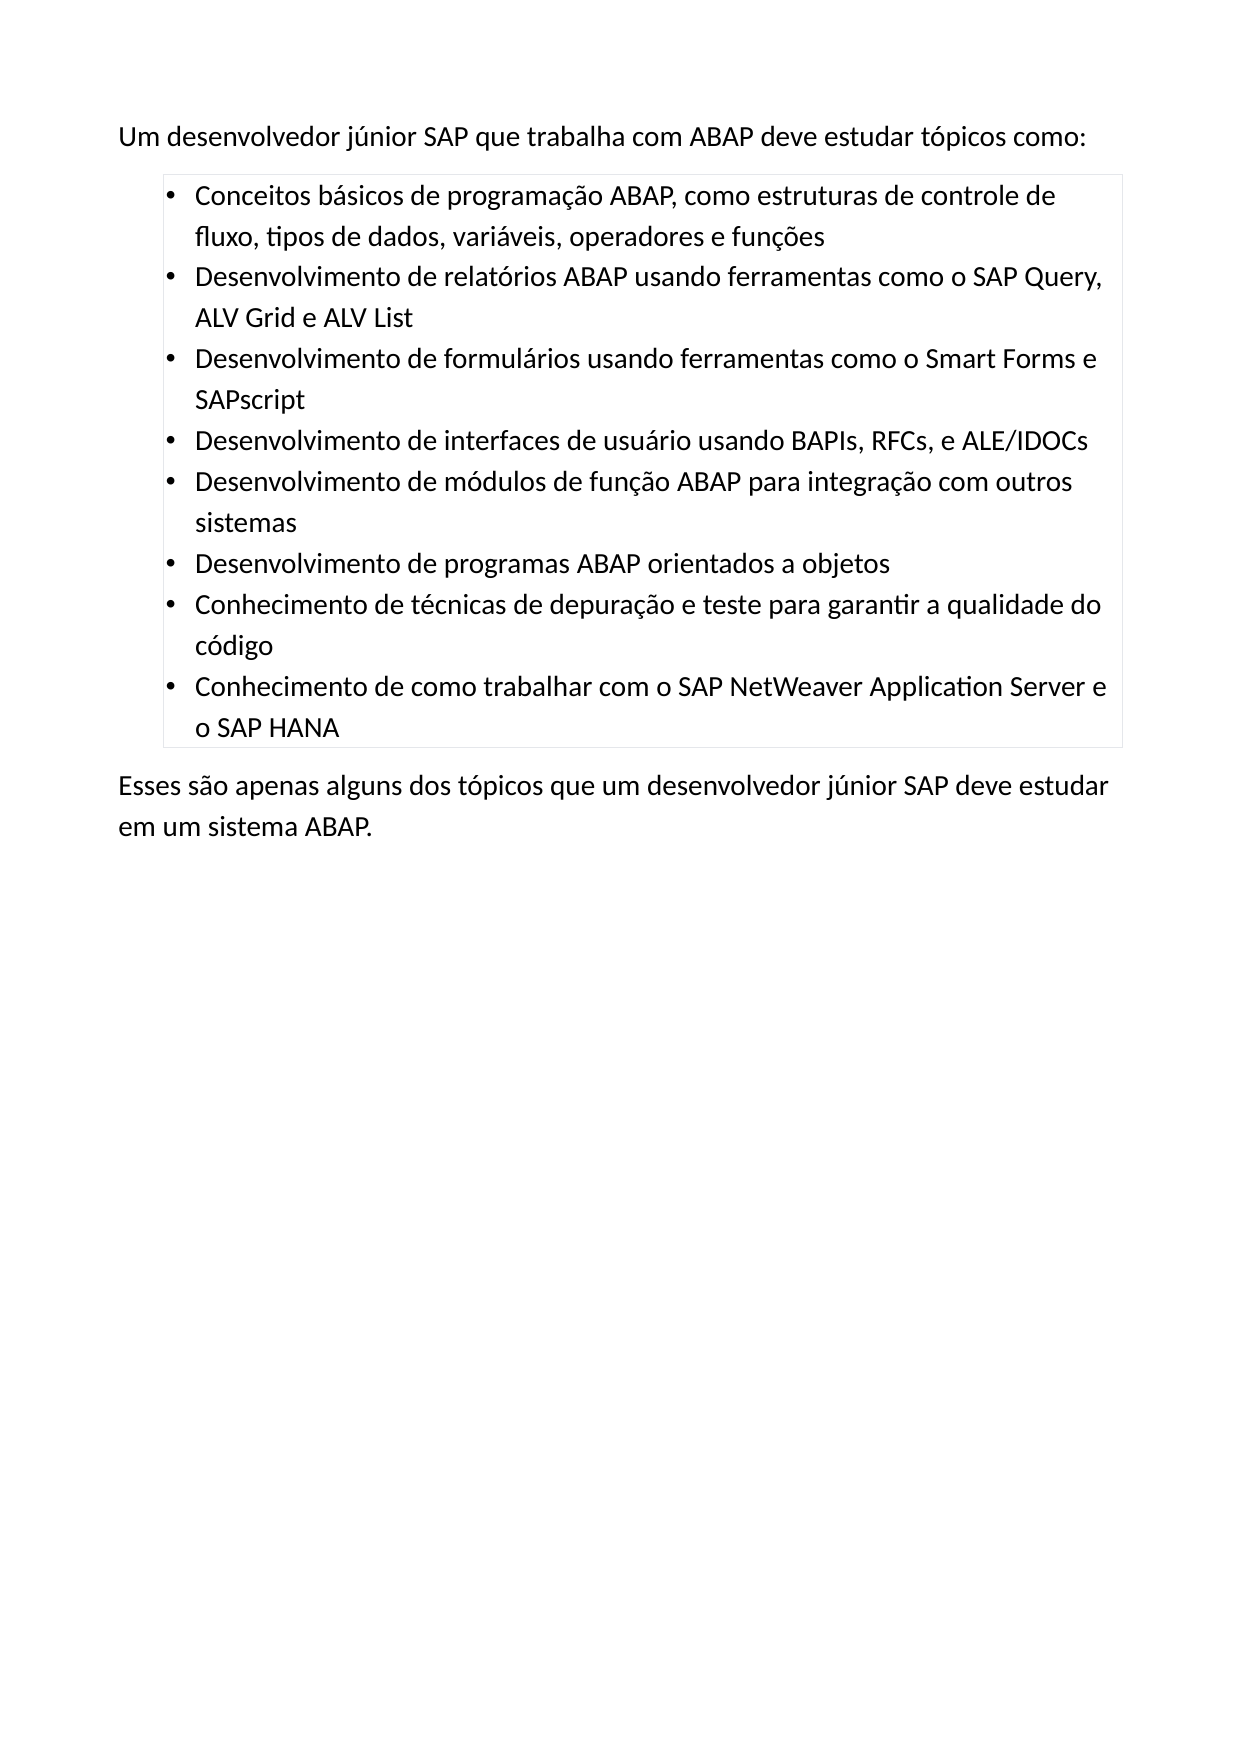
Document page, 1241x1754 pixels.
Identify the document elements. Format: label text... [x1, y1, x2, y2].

list Conceitos básicos de programação ABAP, como estruturas de controle de fluxo, tipos de dados, variáveis, operadores e funções [164, 175, 1122, 253]
list Desenvolvimento de relatórios ABAP usando ferramentas como o SAP Query, ALV Grid e ALV List [164, 256, 1122, 335]
list Desenvolvimento de módulos de função ABAP para integração com outros sistemas [164, 460, 1122, 540]
list Desenvolvimento de interfaces de usuário usando BAPIs, RFCs, e ALE/IDOCs [164, 419, 1122, 458]
text Um desenvolvedor júnior SAP que trabalha com ABAP deve estudar tópicos como: [118, 118, 1122, 154]
list Conhecimento de técnicas de depuração e teste para garantir a qualidade do código [164, 583, 1122, 663]
text Esses são apenas alguns dos tópicos que um desenvolvedor júnior SAP deve estudar em um sistema ABAP. [118, 767, 1122, 844]
list Conhecimento de como trabalhar com o SAP NetWeaver Application Server e o SAP HANA [164, 665, 1122, 747]
list Desenvolvimento de programas ABAP orientados a objetos [164, 542, 1122, 581]
list Desenvolvimento de formulários usando ferramentas como o Smart Forms e SAPscript [164, 337, 1122, 417]
